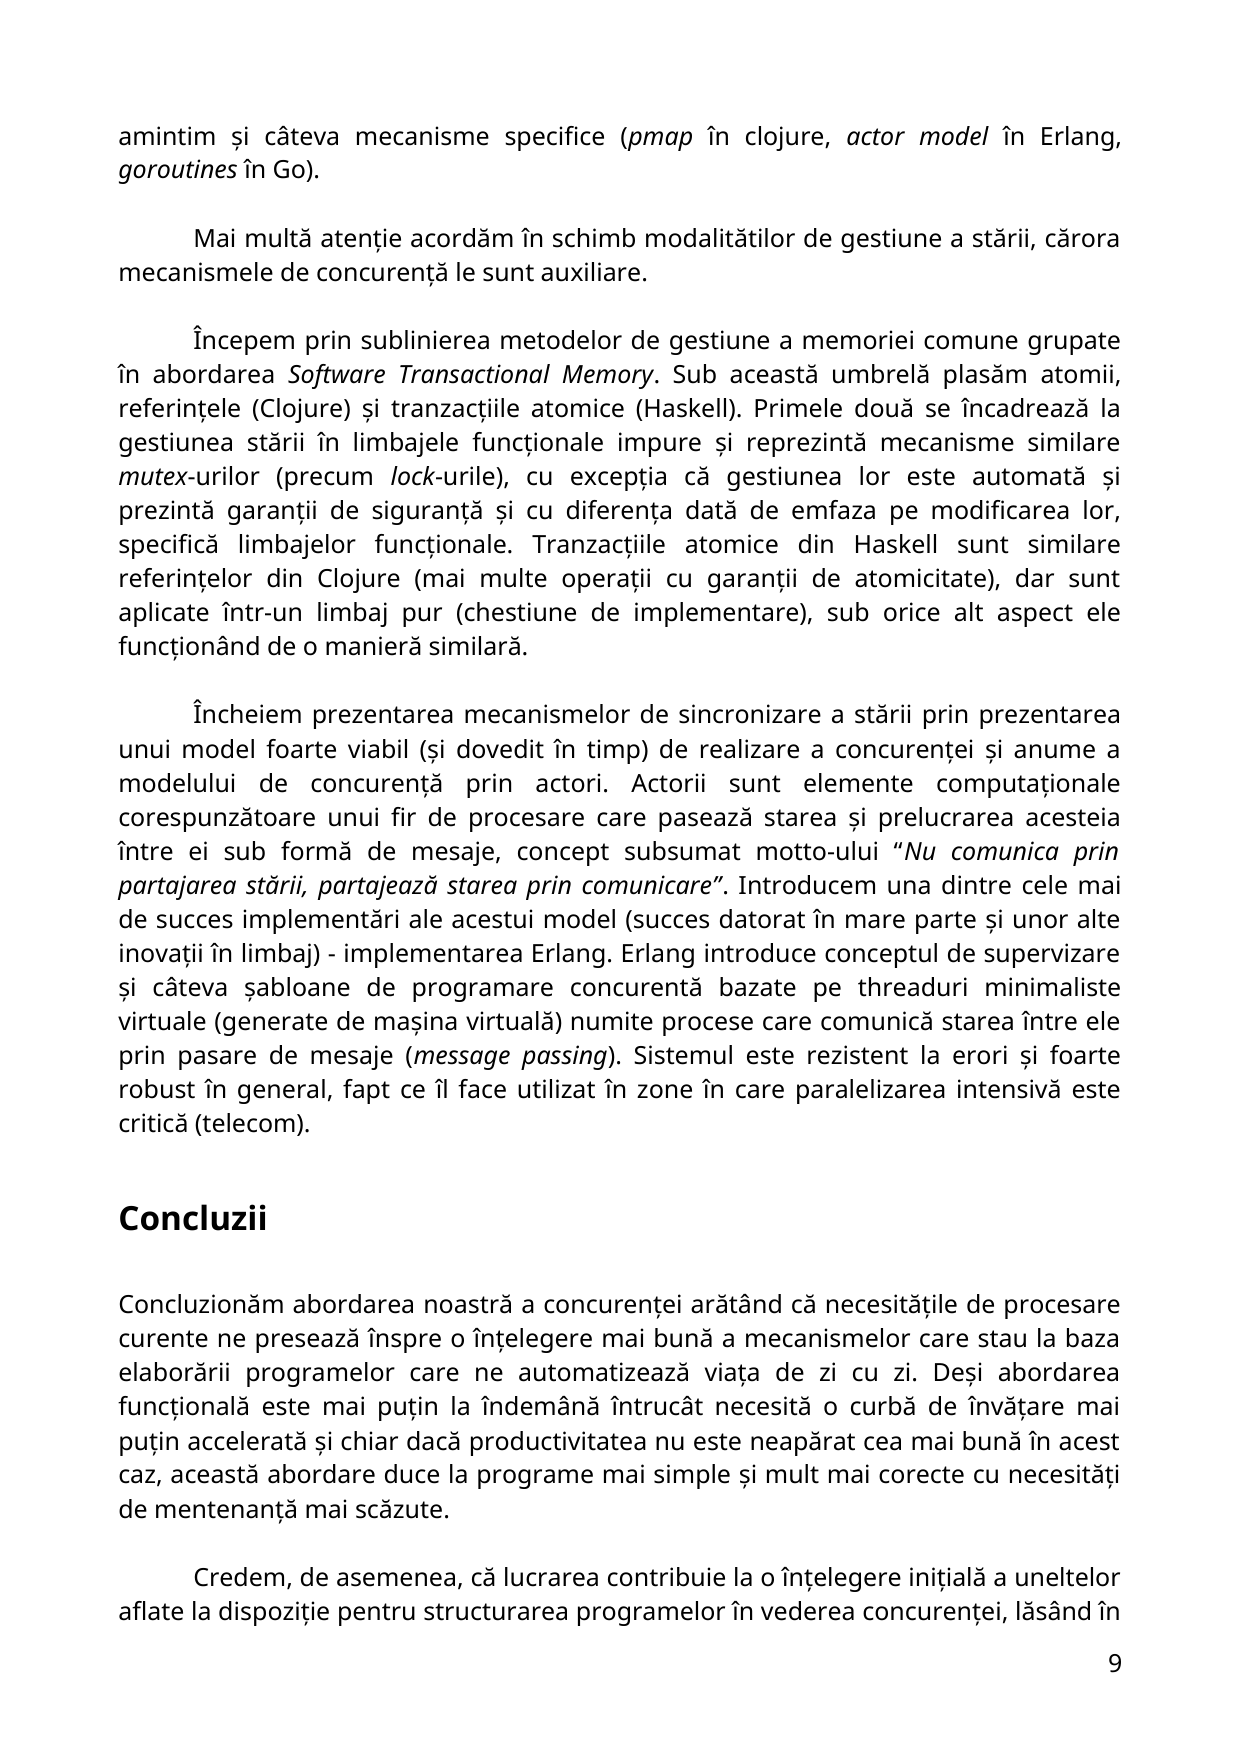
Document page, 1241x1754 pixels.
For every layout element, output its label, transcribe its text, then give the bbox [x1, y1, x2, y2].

text Credem, de asemenea, că lucrarea contribuie la o înțelegere inițială a uneltelor aflate la dispoziție pentru structurarea programelor în vederea concurenței, lăsând în [118, 1559, 1122, 1627]
text amintim și câteva mecanisme specifice (pmap în clojure, actor model în Erlang, goroutines în Go). [118, 118, 1122, 186]
text Începem prin sublinierea metodelor de gestiune a memoriei comune grupate în abordarea Software Transactional Memory. Sub această umbrelă plasăm atomii, referințele (Clojure) și tranzacțiile atomice (Haskell). Primele două se încadrează la gestiunea stării în limbajele funcționale impure și reprezintă mecanisme similare mutex-urilor (precum lock-urile), cu excepția că gestiunea lor este automată și prezintă garanții de siguranță și cu diferența dată de emfaza pe modificarea lor, specifică limbajelor funcționale. Tranzacțiile atomice din Haskell sunt similare referințelor din Clojure (mai multe operații cu garanții de atomicitate), dar sunt aplicate într-un limbaj pur (chestiune de implementare), sub orice alt aspect ele funcționând de o manieră similară. [118, 322, 1122, 663]
subtitle Concluzii [118, 1195, 1122, 1240]
text Concluzionăm abordarea noastră a concurenței arătând că necesitățile de procesare curente ne presează înspre o înțelegere mai bună a mecanismelor care stau la baza elaborării programelor care ne automatizează viața de zi cu zi. Deși abordarea funcțională este mai puțin la îndemână întrucât necesită o curbă de învățare mai puțin accelerată și chiar dacă productivitatea nu este neapărat cea mai bună în acest caz, această abordare duce la programe mai simple și mult mai corecte cu necesități de mentenanță mai scăzute. [118, 1287, 1122, 1525]
text Încheiem prezentarea mecanismelor de sincronizare a stării prin prezentarea unui model foarte viabil (și dovedit în timp) de realizare a concurenței și anume a modelului de concurență prin actori. Actorii sunt elemente computaționale corespunzătoare unui fir de procesare care pasează starea și prelucrarea acesteia între ei sub formă de mesaje, concept subsumat motto-ului “Nu comunica prin partajarea stării, partajează starea prin comunicare”. Introducem una dintre cele mai de succes implementări ale acestui model (succes datorat în mare parte și unor alte inovații în limbaj) - implementarea Erlang. Erlang introduce conceptul de supervizare și câteva șabloane de programare concurentă bazate pe threaduri minimaliste virtuale (generate de mașina virtuală) numite procese care comunică starea între ele prin pasare de mesaje (message passing). Sistemul este rezistent la erori și foarte robust în general, fapt ce îl face utilizat în zone în care paralelizarea intensivă este critică (telecom). [118, 697, 1122, 1140]
text Mai multă atenție acordăm în schimb modalitătilor de gestiune a stării, cărora mecanismele de concurență le sunt auxiliare. [118, 220, 1122, 288]
